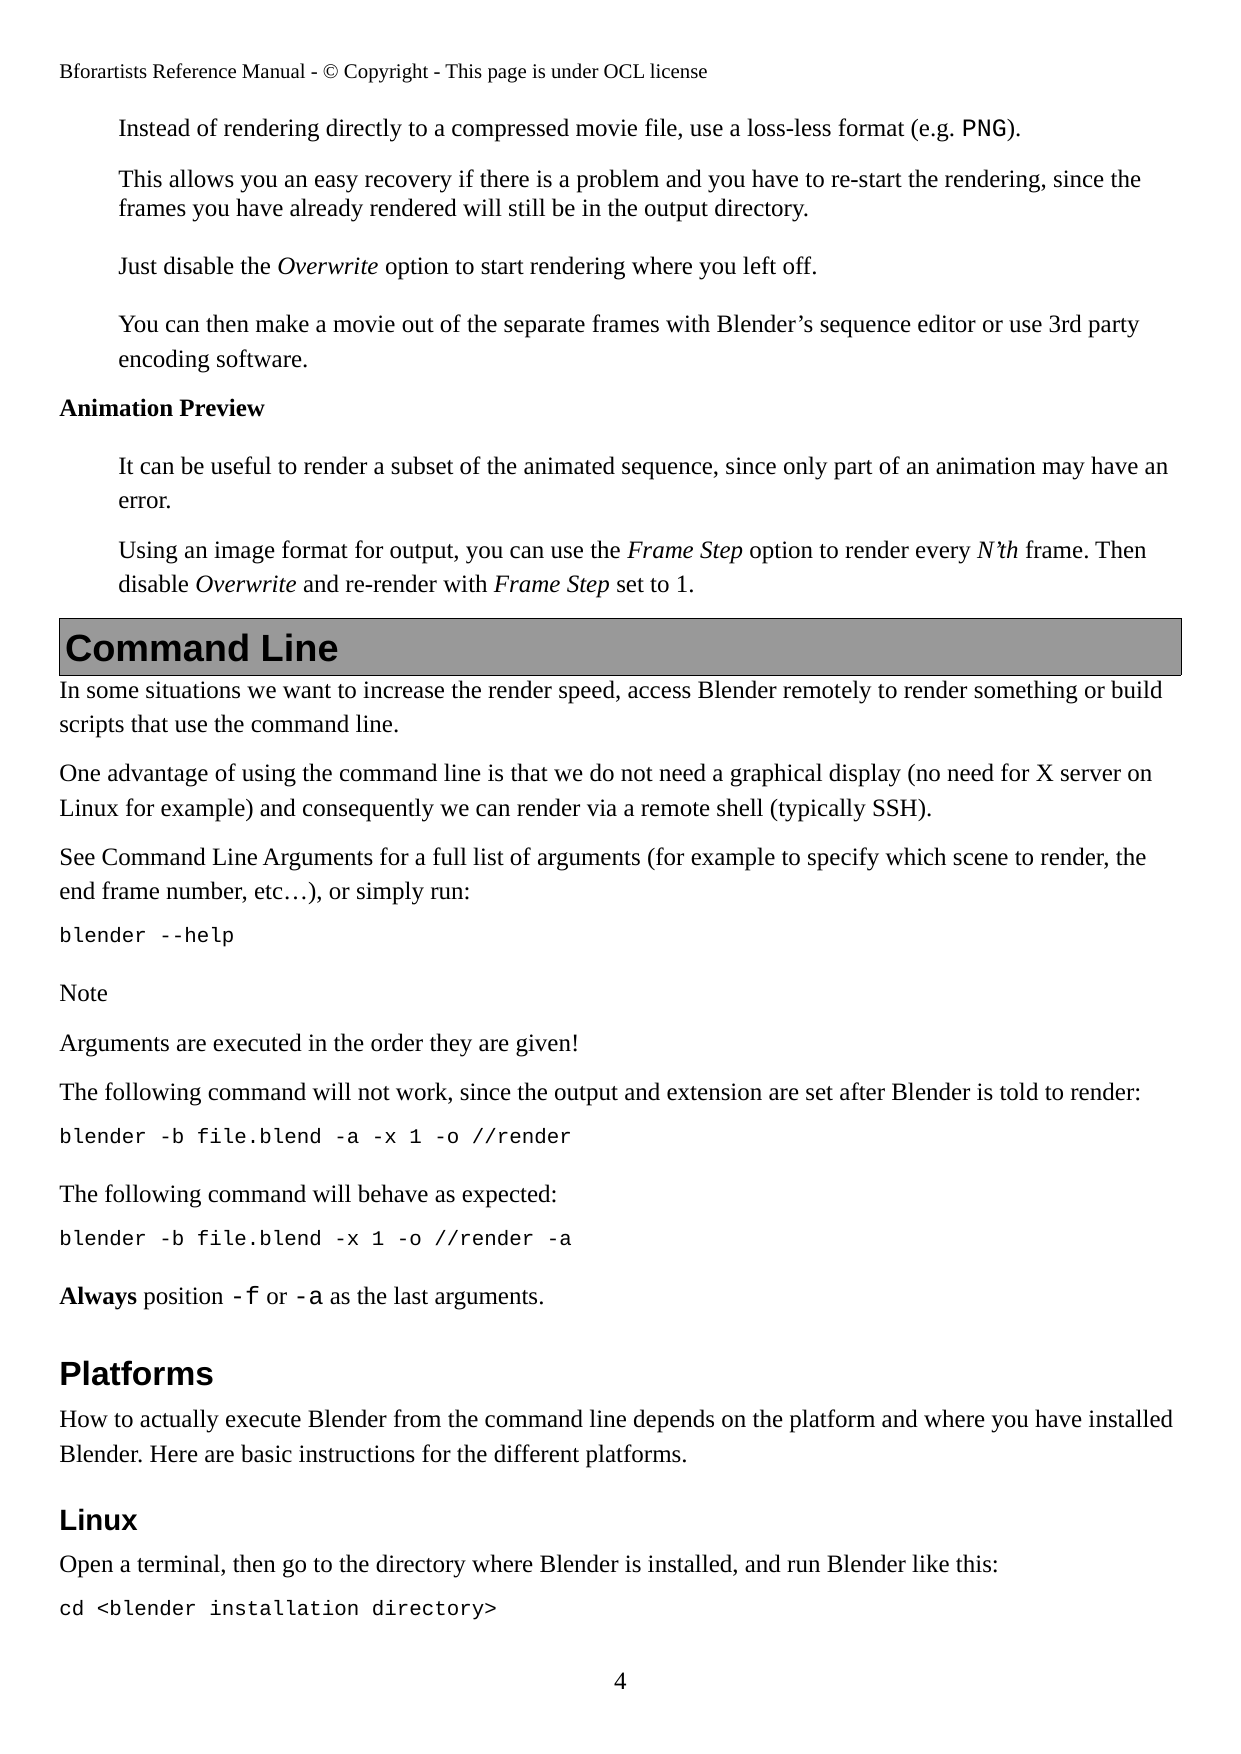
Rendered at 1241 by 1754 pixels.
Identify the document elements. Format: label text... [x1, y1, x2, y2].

list This allows you an easy recovery if there is a problem and you have to re-start the rendering, since the frames you have already rendered will still be in the output directory. [118, 164, 1181, 222]
list Just disable the Overwrite option to start rendering where you left off. [118, 251, 1181, 280]
text You can then make a movie out of the separate frames with Blender’s sequence editor or use 3rd party encoding software. [118, 309, 1181, 373]
text blender -b file.blend -a -x 1 -o //render [59, 1126, 1181, 1149]
table_header Command Line [60, 619, 1181, 675]
text blender -b file.blend -x 1 -o //render -a [59, 1228, 1181, 1252]
text The following command will not work, since the output and extension are set after Blender is told to render: [59, 1077, 1181, 1105]
text Arguments are executed in the order they are given! [59, 1028, 1181, 1056]
text The following command will behave as expected: [59, 1179, 1181, 1208]
text Always position -f or -a as the last arguments. [59, 1281, 1181, 1312]
text Note [59, 978, 1181, 1007]
text How to actually execute Blender from the command line depends on the platform and where you have installed Blender. Here are basic instructions for the different platforms. [59, 1404, 1181, 1468]
text It can be useful to render a subset of the animated sequence, since only part of an animation may have an error. [118, 451, 1181, 514]
text One advantage of using the command line is that we do not need a graphical display (no need for X server on Linux for example) and consequently we can render via a remote shell (typically SSH). [59, 758, 1181, 822]
text Using an image format for output, you can use the Frame Step option to render every N’th frame. Then disable Overwrite and re-render with Frame Step set to 1. [118, 535, 1181, 598]
text In some situations we want to increase the render speed, access Blender remotely to render something or build scripts that use the command line. [59, 676, 1181, 738]
text Open a terminal, then go to the directory where Blender is installed, and run Blender like this: [59, 1549, 1181, 1578]
text See Command Line Arguments for a full list of arguments (for example to specify which scene to render, the end frame number, etc…), or simply run: [59, 842, 1181, 905]
subtitle Linux [59, 1503, 1181, 1536]
text cd <blender installation directory> [59, 1598, 1181, 1622]
subtitle Platforms [59, 1353, 1181, 1392]
subtitle Animation Preview [59, 393, 1181, 422]
text blender --help [59, 925, 1181, 949]
text Instead of rendering directly to a compressed movie file, use a loss-less format (e.g. PNG). [118, 113, 1181, 143]
